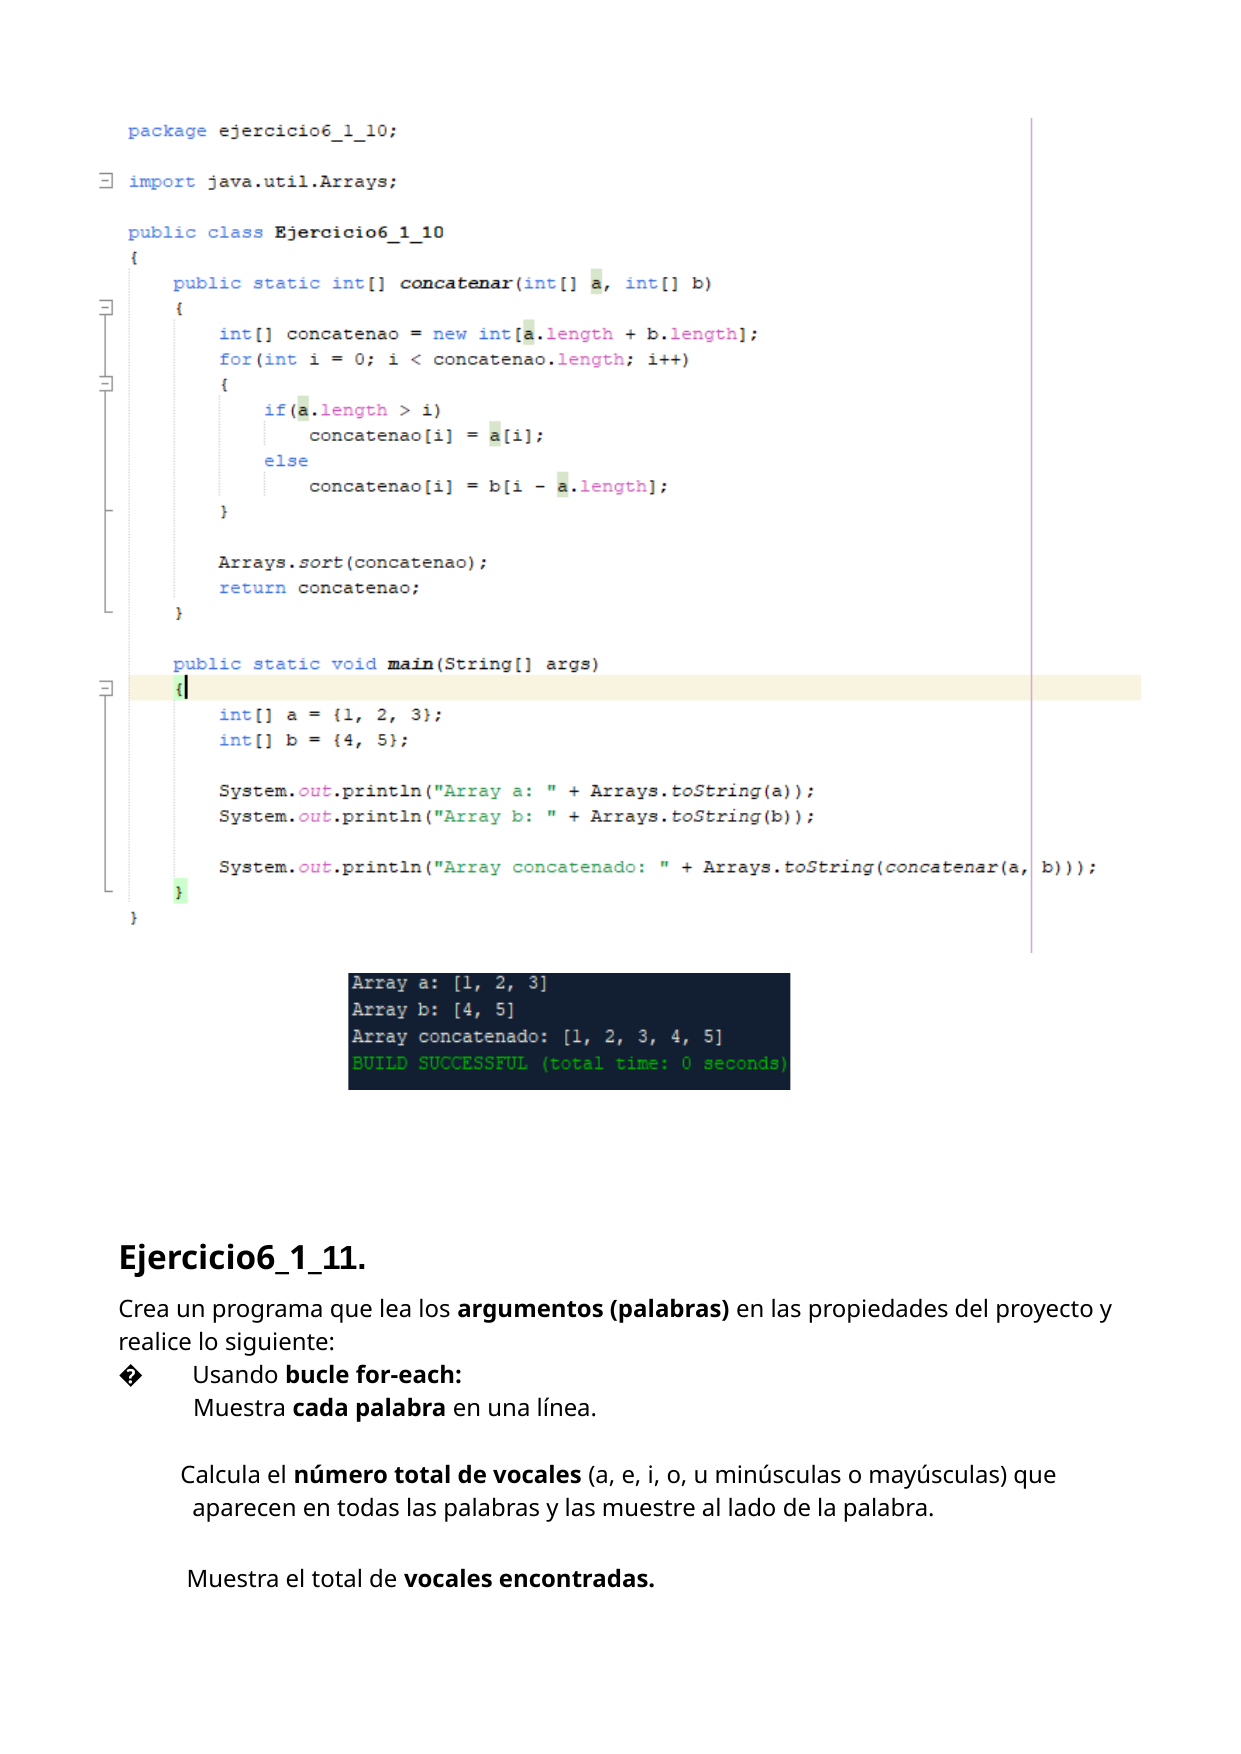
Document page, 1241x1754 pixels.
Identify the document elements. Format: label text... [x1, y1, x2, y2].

picture [99, 118, 1141, 953]
subtitle Ejercicio6_1_11. [118, 1234, 1122, 1279]
text Crea un programa que lea los argumentos (palabras) en las propiedades del proyecto y realice lo siguiente: [118, 1292, 1122, 1357]
list Muestra cada palabra en una línea. [118, 1391, 1122, 1424]
list Calcula el número total de vocales (a, e, i, o, u minúsculas o mayúsculas) que aparecen en todas las palabras y las muestre al lado de la palabra. [118, 1458, 1122, 1523]
picture [348, 973, 791, 1090]
list Muestra el total de vocales encontradas. [118, 1562, 1122, 1595]
list Usando bucle for-each: [118, 1357, 1122, 1391]
